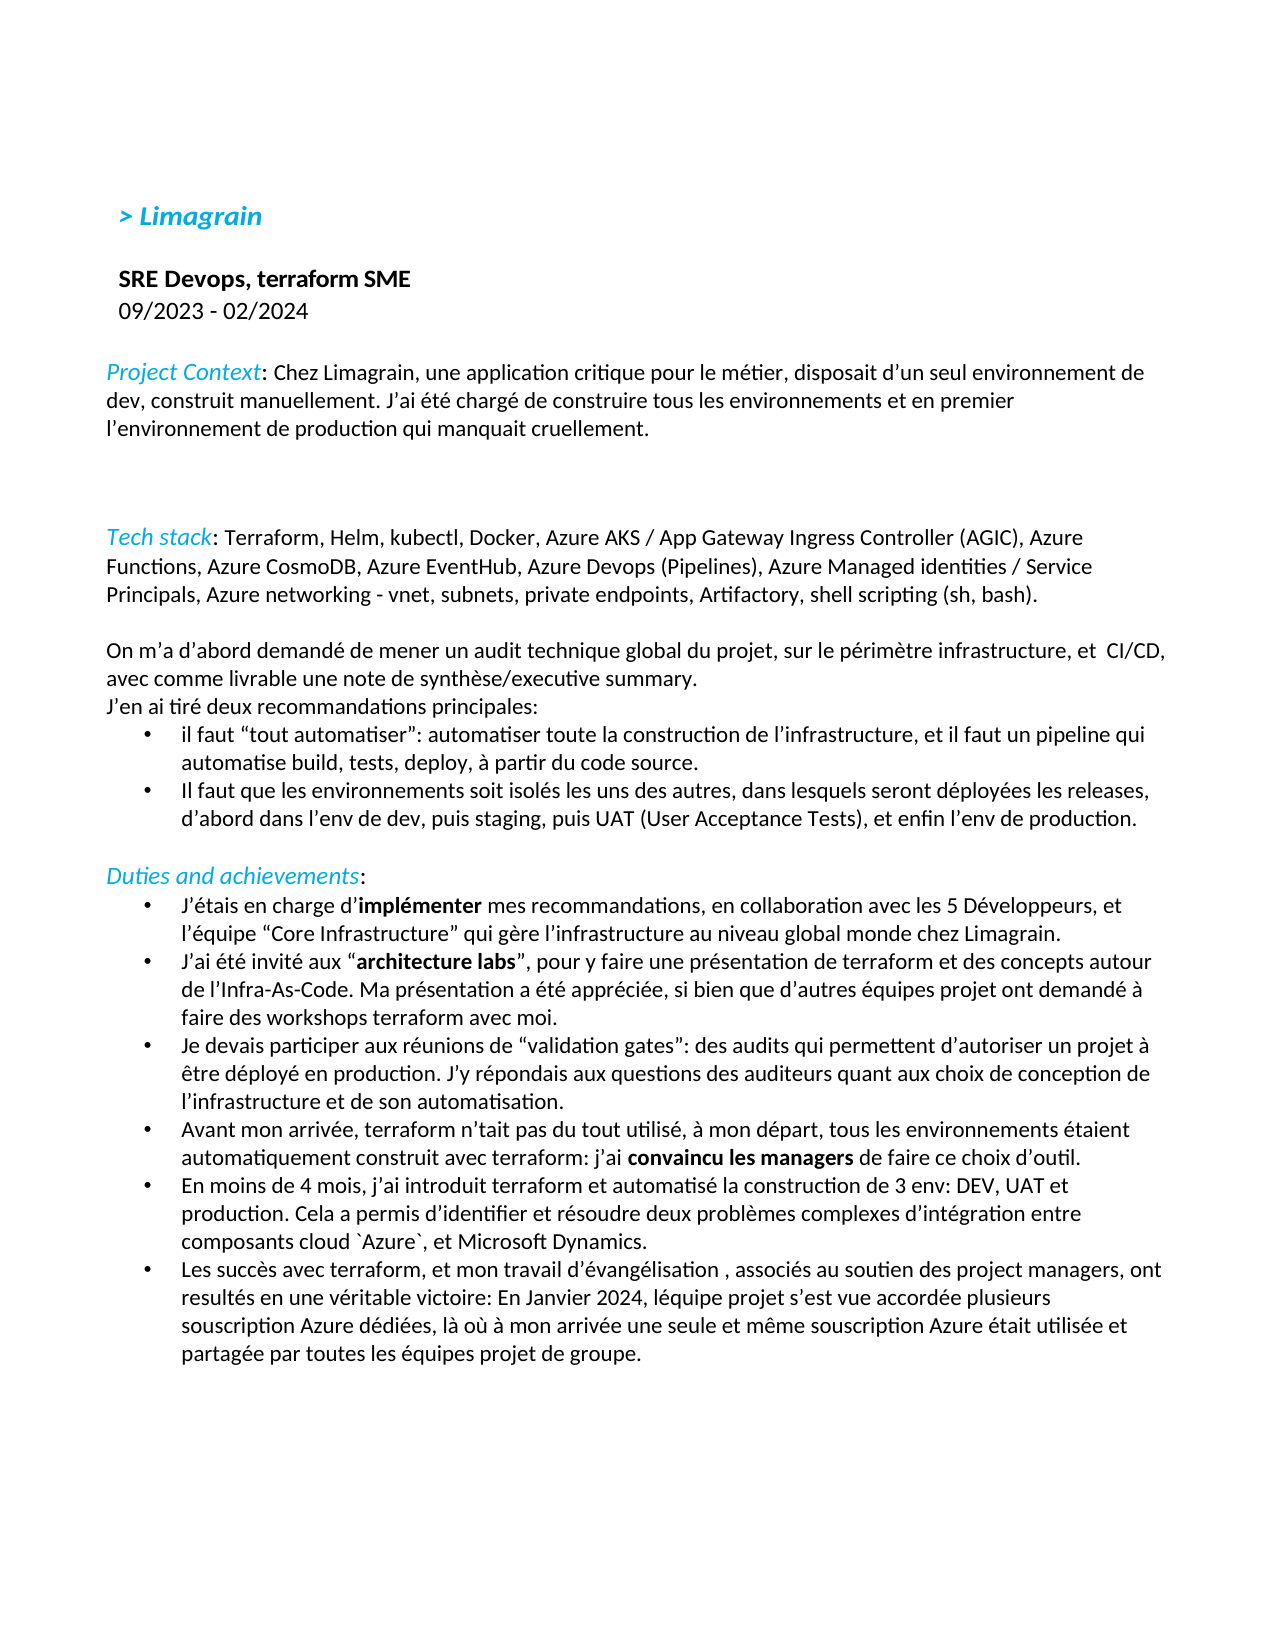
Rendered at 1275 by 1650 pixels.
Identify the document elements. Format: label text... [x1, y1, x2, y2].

text J’en ai tiré deux recommandations principales: [106, 692, 1169, 720]
text SRE Devops, terraform SME [118, 263, 1169, 293]
list En moins de 4 mois, j’ai introduit terraform et automatisé la construction de 3 env: DEV, UAT et production. Cela a permis d’identifier et résoudre deux problèmes complexes d’intégration entre composants cloud `Azure`, et Microsoft Dynamics. [144, 1171, 1169, 1255]
subtitle > Limagrain [118, 199, 1169, 232]
list Je devais participer aux réunions de “validation gates”: des audits qui permettent d’autoriser un projet à être déployé en production. J’y répondais aux questions des auditeurs quant aux choix de conception de l’infrastructure et de son automatisation. [144, 1031, 1169, 1115]
list Avant mon arrivée, terraform n’tait pas du tout utilisé, à mon départ, tous les environnements étaient automatiquement construit avec terraform: j’ai convaincu les managers de faire ce choix d’outil. [144, 1115, 1169, 1171]
list J’ai été invité aux “architecture labs”, pour y faire une présentation de terraform et des concepts autour de l’Infra-As-Code. Ma présentation a été appréciée, si bien que d’autres équipes projet ont demandé à faire des workshops terraform avec moi. [144, 947, 1169, 1031]
list Les succès avec terraform, et mon travail d’évangélisation , associés au soutien des project managers, ont resultés en une véritable victoire: En Janvier 2024, léquipe projet s’est vue accordée plusieurs souscription Azure dédiées, là où à mon arrivée une seule et même souscription Azure était utilisée et partagée par toutes les équipes projet de groupe. [144, 1255, 1169, 1367]
list J’étais en charge d’implémenter mes recommandations, en collaboration avec les 5 Développeurs, et l’équipe “Core Infrastructure” qui gère l’infrastructure au niveau global monde chez Limagrain. [144, 891, 1169, 947]
list Il faut que les environnements soit isolés les uns des autres, dans lesquels seront déployées les releases, d’abord dans l’env de dev, puis staging, puis UAT (User Acceptance Tests), et enfin l’env de production. [144, 776, 1169, 832]
text 09/2023 - 02/2024 [118, 295, 1169, 325]
list il faut “tout automatiser”: automatiser toute la construction de l’infrastructure, et il faut un pipeline qui automatise build, tests, deploy, à partir du code source. [144, 720, 1169, 776]
text Tech stack: Terraform, Helm, kubectl, Docker, Azure AKS / App Gateway Ingress Controller (AGIC), Azure Functions, Azure CosmoDB, Azure EventHub, Azure Devops (Pipelines), Azure Managed identities / Service Principals, Azure networking - vnet, subnets, private endpoints, Artifactory, shell scripting (sh, bash). [106, 521, 1169, 608]
text On m’a d’abord demandé de mener un audit technique global du projet, sur le périmètre infrastructure, et CI/CD, avec comme livrable une note de synthèse/executive summary. [106, 636, 1169, 692]
text Project Context: Chez Limagrain, une application critique pour le métier, disposait d’un seul environnement de dev, construit manuellement. J’ai été chargé de construire tous les environnements et en premier l’environnement de production qui manquait cruellement. [106, 356, 1169, 442]
text Duties and achievements: [106, 860, 1169, 891]
